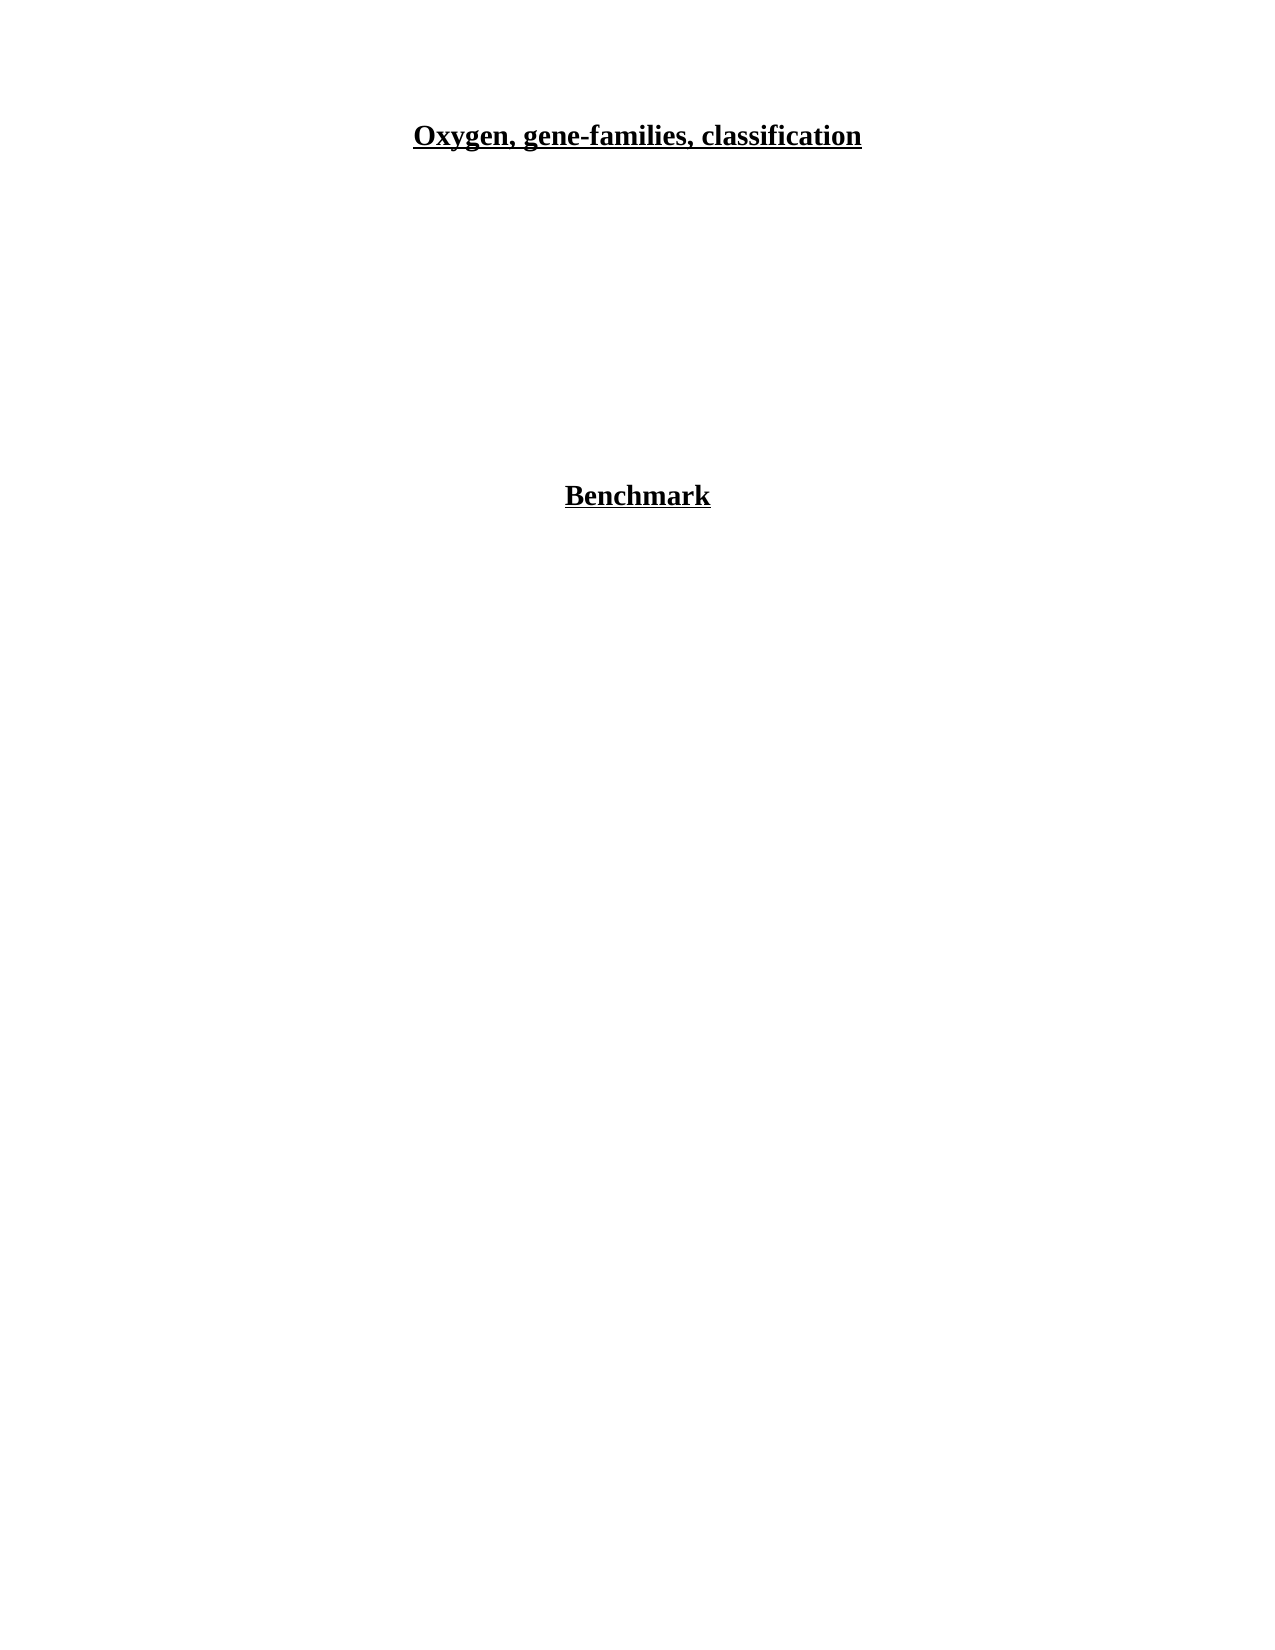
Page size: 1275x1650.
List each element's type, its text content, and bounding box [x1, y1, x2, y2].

text Oxygen, gene-families, classification [118, 118, 1157, 152]
text Benchmark [118, 478, 1157, 511]
